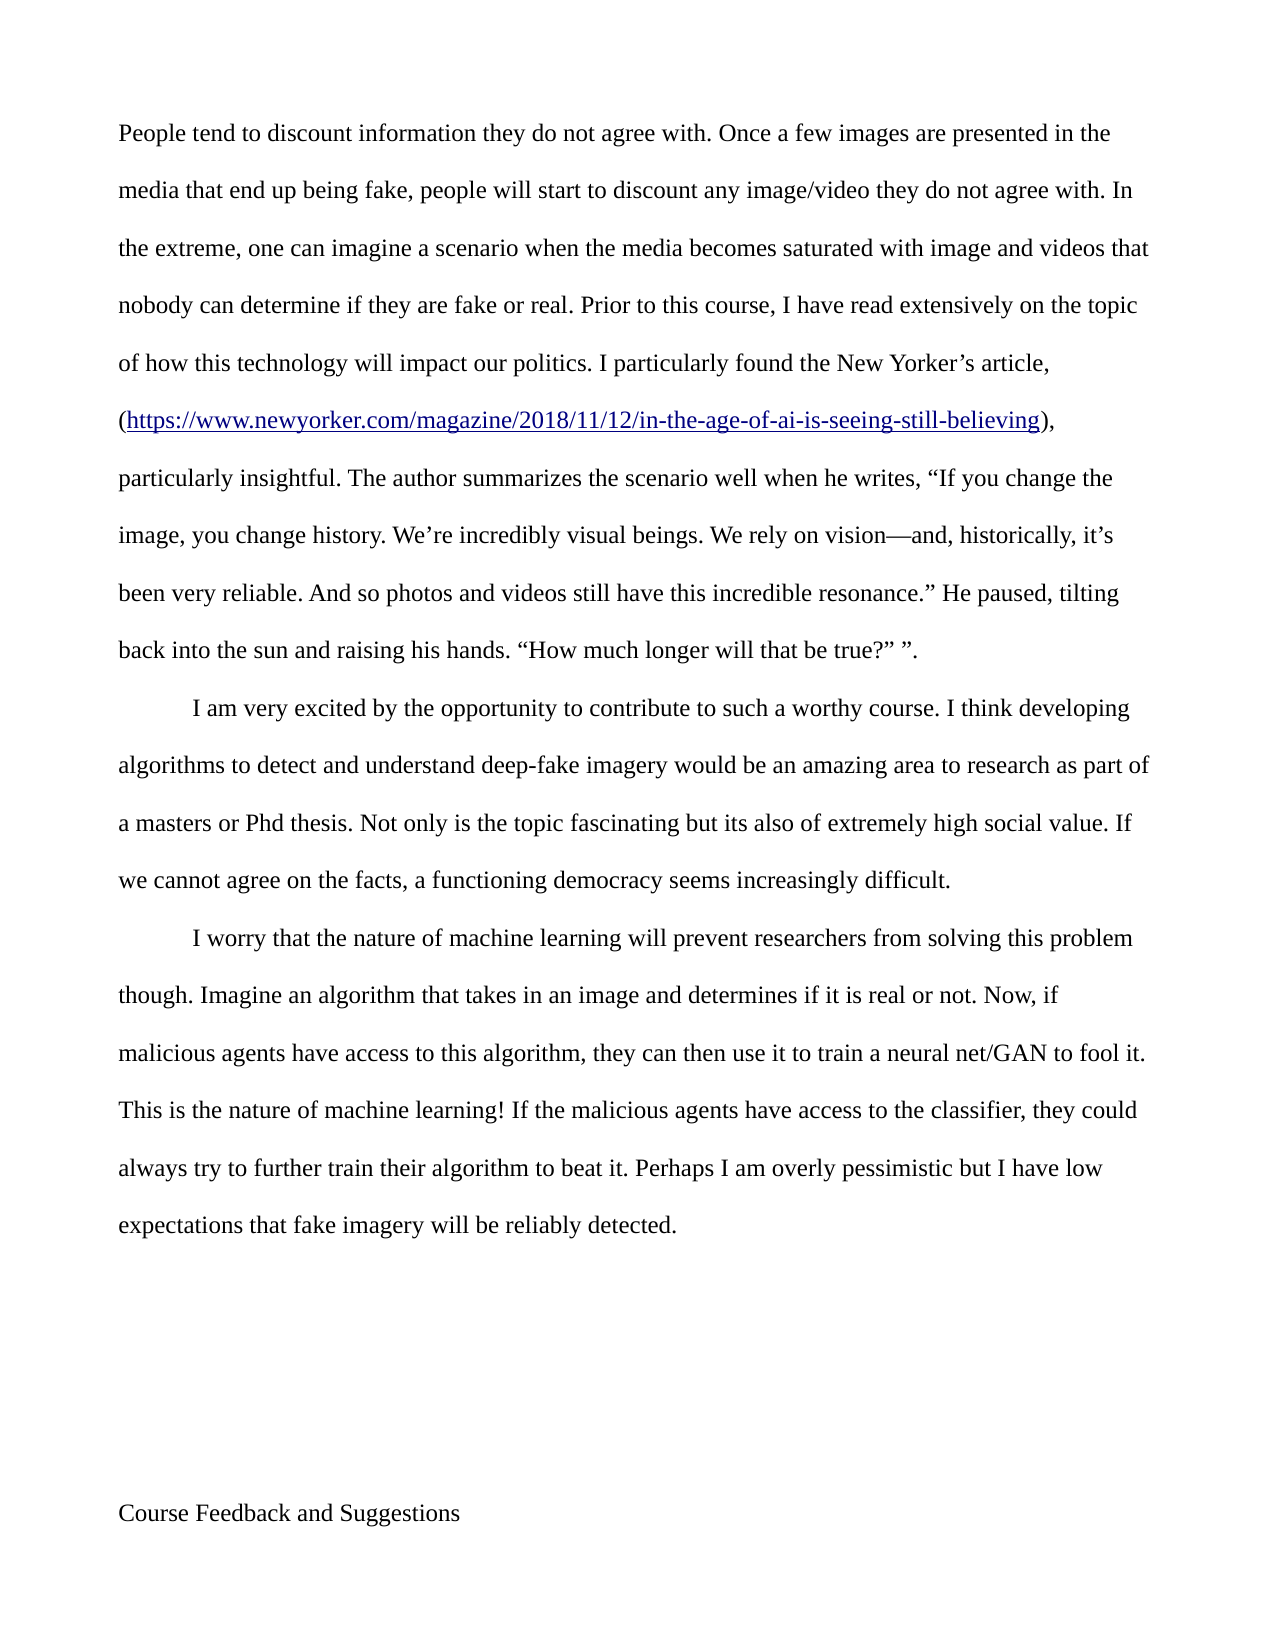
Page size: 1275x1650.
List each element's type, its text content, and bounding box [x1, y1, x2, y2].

text I am very excited by the opportunity to contribute to such a worthy course. I think developing algorithms to detect and understand deep-fake imagery would be an amazing area to research as part of a masters or Phd thesis. Not only is the topic fascinating but its also of extremely high social value. If we cannot agree on the facts, a functioning democracy seems increasingly difficult. [118, 693, 1157, 894]
text People tend to discount information they do not agree with. Once a few images are presented in the media that end up being fake, people will start to discount any image/video they do not agree with. In the extreme, one can imagine a scenario when the media becomes saturated with image and videos that nobody can determine if they are fake or real. Prior to this course, I have read extensively on the topic of how this technology will impact our politics. I particularly found the New Yorker’s article, (https://www.newyorker.com/magazine/2018/11/12/in-the-age-of-ai-is-seeing-still-believing), particularly insightful. The author summarizes the scenario well when he writes, “If you change the image, you change history. We’re incredibly visual beings. We rely on vision—and, historically, it’s been very reliable. And so photos and videos still have this incredible resonance.” He paused, tilting back into the sun and raising his hands. “How much longer will that be true?” ”. [118, 118, 1157, 664]
text I worry that the nature of machine learning will prevent researchers from solving this problem though. Imagine an algorithm that takes in an image and determines if it is real or not. Now, if malicious agents have access to this algorithm, they can then use it to train a neural net/GAN to fool it. This is the nature of machine learning! If the malicious agents have access to the classifier, they could always try to further train their algorithm to beat it. Perhaps I am overly pessimistic but I have low expectations that fake imagery will be reliably detected. [118, 923, 1157, 1239]
text Course Feedback and Suggestions [118, 1498, 1157, 1527]
